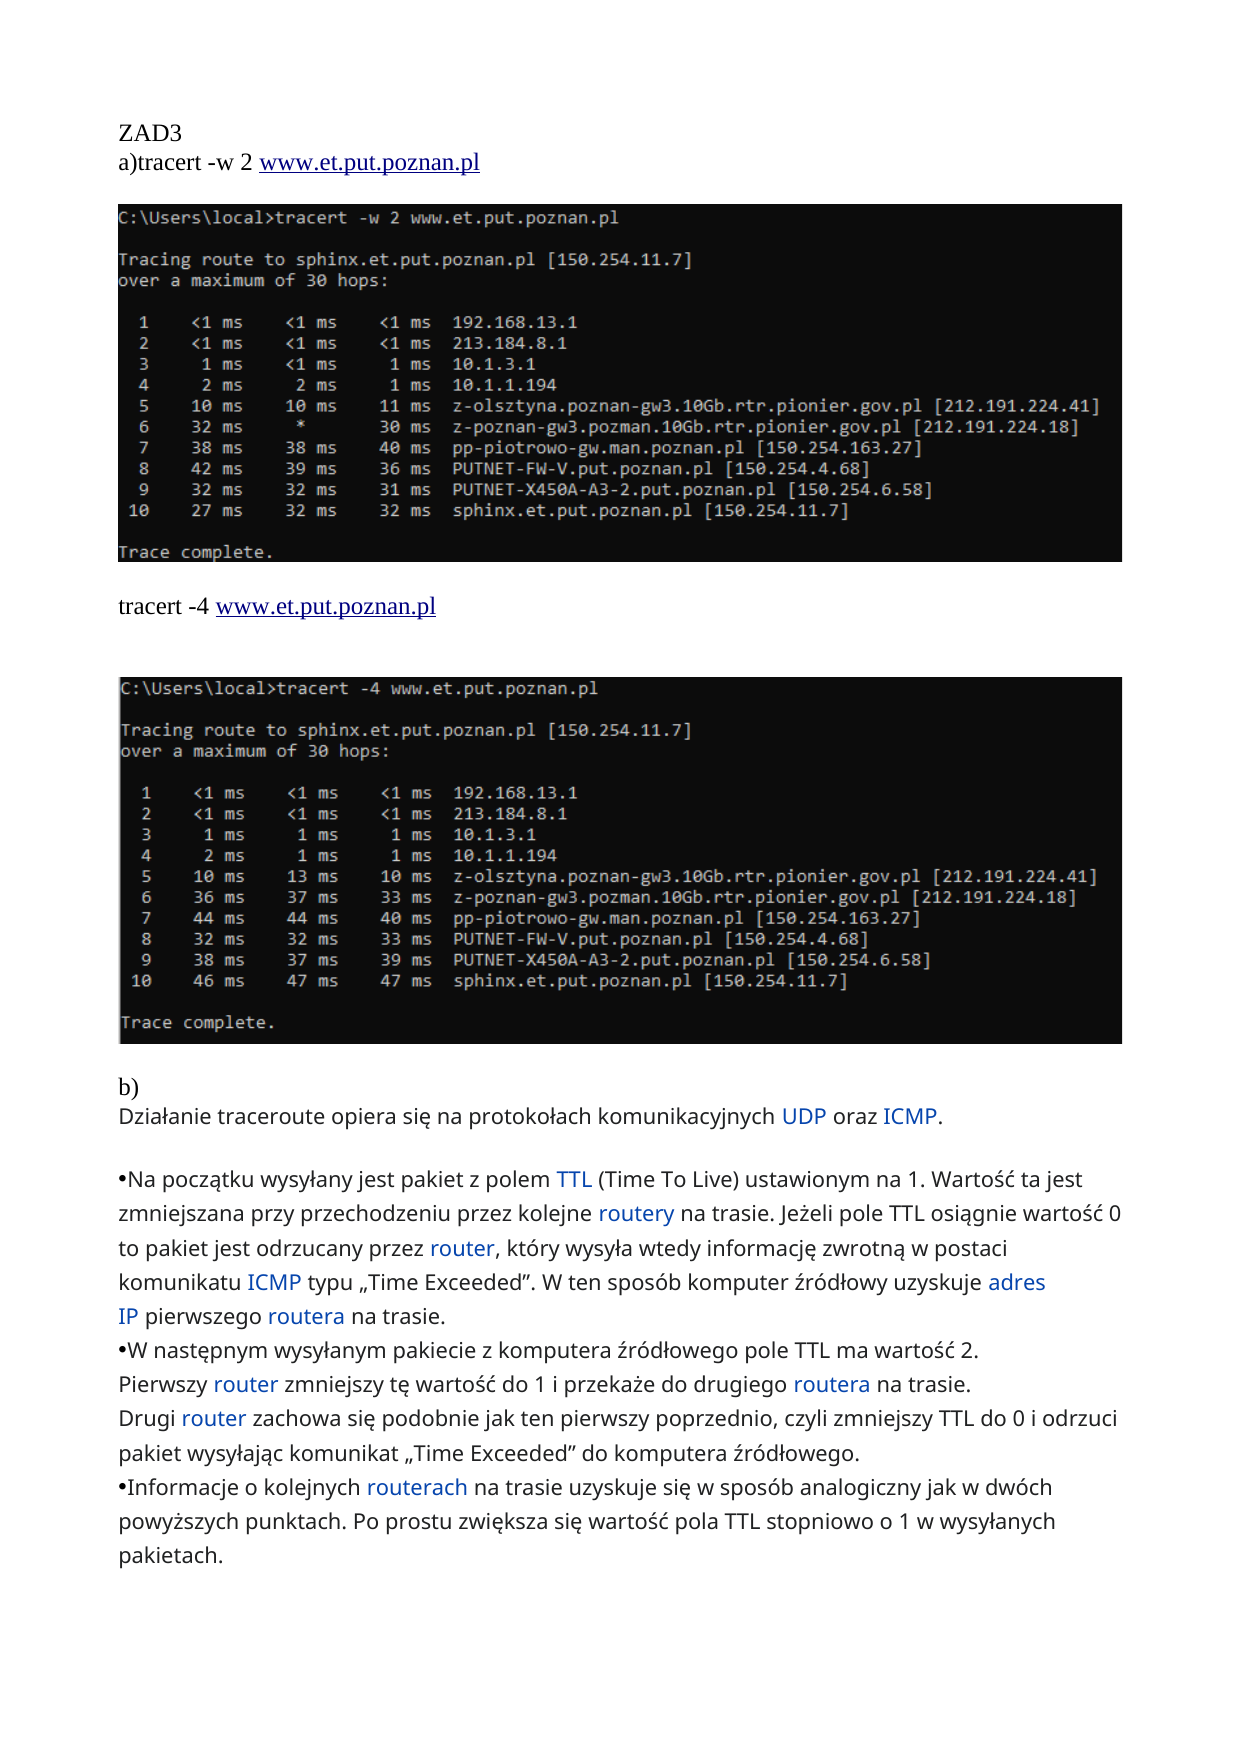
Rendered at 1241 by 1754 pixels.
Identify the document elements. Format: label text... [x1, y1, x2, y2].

picture [118, 204, 1123, 562]
text b) [118, 1072, 1122, 1101]
text Działanie traceroute opiera się na protokołach komunikacyjnych UDP oraz ICMP. [118, 1101, 1122, 1130]
picture [118, 677, 1123, 1044]
text a)tracert -w 2 www.et.put.poznan.pl [118, 147, 1122, 176]
text tracert -4 www.et.put.poznan.pl [118, 591, 1122, 619]
list W następnym wysyłanym pakiecie z komputera źródłowego pole TTL ma wartość 2. Pierwszy router zmniejszy tę wartość do 1 i przekaże do drugiego routera na trasie. Drugi router zachowa się podobnie jak ten pierwszy poprzednio, czyli zmniejszy TTL do 0 i odrzuci pakiet wysyłając komunikat „Time Exceeded” do komputera źródłowego. [118, 1335, 1122, 1467]
list Informacje o kolejnych routerach na trasie uzyskuje się w sposób analogiczny jak w dwóch powyższych punktach. Po prostu zwiększa się wartość pola TTL stopniowo o 1 w wysyłanych pakietach. [118, 1472, 1122, 1570]
list Na początku wysyłany jest pakiet z polem TTL (Time To Live) ustawionym na 1. Wartość ta jest zmniejszana przy przechodzeniu przez kolejne routery na trasie. Jeżeli pole TTL osiągnie wartość 0 to pakiet jest odrzucany przez router, który wysyła wtedy informację zwrotną w postaci komunikatu ICMP typu „Time Exceeded”. W ten sposób komputer źródłowy uzyskuje adres IP pierwszego routera na trasie. [118, 1164, 1122, 1331]
text ZAD3 [118, 118, 1122, 147]
